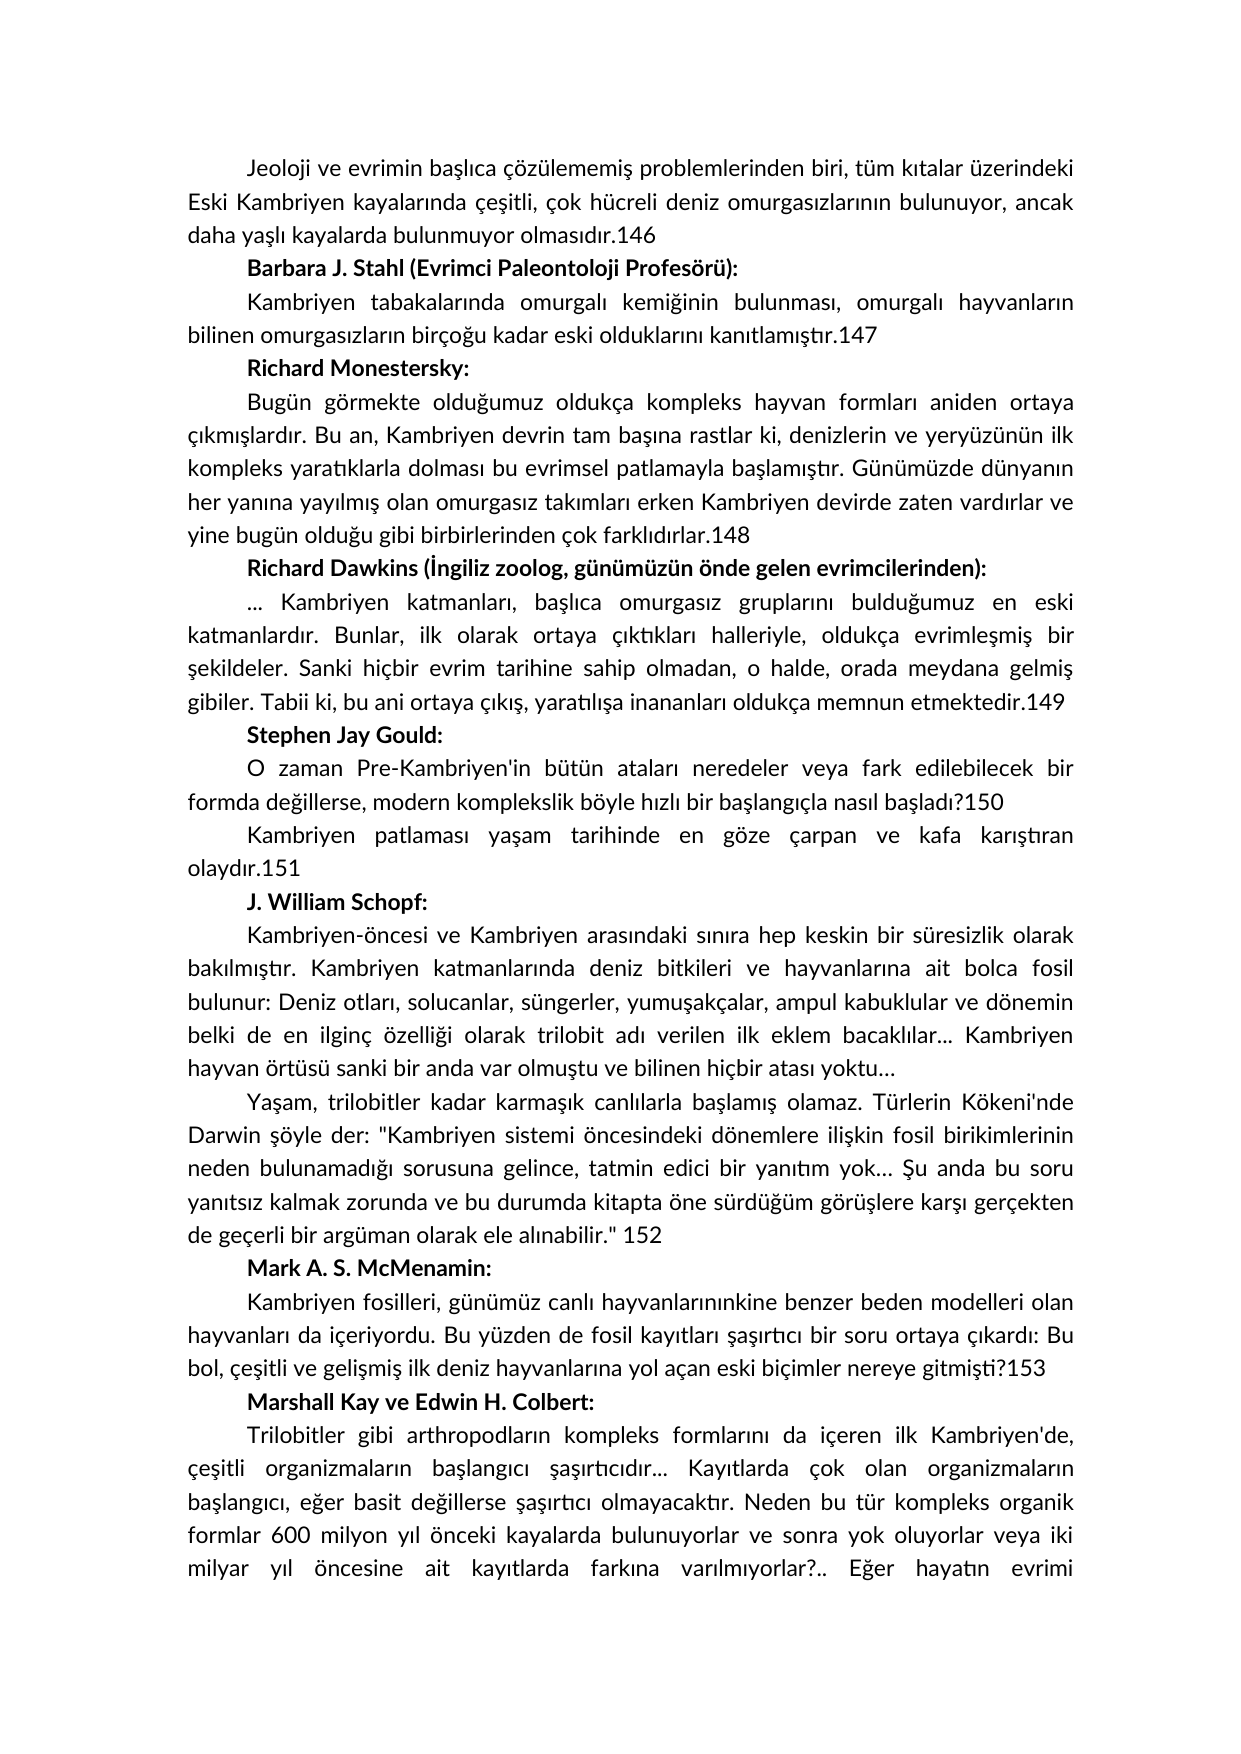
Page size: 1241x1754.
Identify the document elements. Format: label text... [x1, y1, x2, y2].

text Jeoloji ve evrimin başlıca çözülememiş problemlerinden biri, tüm kıtalar üzerindeki Eski Kambriyen kayalarında çeşitli, çok hücreli deniz omurgasızlarının bulunuyor, ancak daha yaşlı kayalarda bulunmuyor olmasıdır.146 [187, 150, 1075, 250]
text Marshall Kay ve Edwin H. Colbert: [187, 1383, 1075, 1417]
text Richard Monestersky: [187, 350, 1075, 383]
text O zaman Pre-Kambriyen'in bütün ataları neredeler veya fark edilebilecek bir formda değillerse, modern komplekslik böyle hızlı bir başlangıçla nasıl başladı?150 [187, 750, 1075, 817]
text Richard Dawkins (İngiliz zoolog, günümüzün önde gelen evrimcilerinden): [187, 550, 1075, 583]
text ... Kambriyen katmanları, başlıca omurgasız gruplarını bulduğumuz en eski katmanlardır. Bunlar, ilk olarak ortaya çıktıkları halleriyle, oldukça evrimleşmiş bir şekildeler. Sanki hiçbir evrim tarihine sahip olmadan, o halde, orada meydana gelmiş gibiler. Tabii ki, bu ani ortaya çıkış, yaratılışa inananları oldukça memnun etmektedir.149 [187, 583, 1075, 717]
text Stephen Jay Gould: [187, 717, 1075, 750]
text Bugün görmekte olduğumuz oldukça kompleks hayvan formları aniden ortaya çıkmışlardır. Bu an, Kambriyen devrin tam başına rastlar ki, denizlerin ve yeryüzünün ilk kompleks yaratıklarla dolması bu evrimsel patlamayla başlamıştır. Günümüzde dünyanın her yanına yayılmış olan omurgasız takımları erken Kambriyen devirde zaten vardırlar ve yine bugün olduğu gibi birbirlerinden çok farklıdırlar.148 [187, 383, 1075, 550]
text J. William Schopf: [187, 883, 1075, 917]
text Mark A. S. McMenamin: [187, 1250, 1075, 1283]
text Barbara J. Stahl (Evrimci Paleontoloji Profesörü): [187, 250, 1075, 283]
text Kambriyen-öncesi ve Kambriyen arasındaki sınıra hep keskin bir süresizlik olarak bakılmıştır. Kambriyen katmanlarında deniz bitkileri ve hayvanlarına ait bolca fosil bulunur: Deniz otları, solucanlar, süngerler, yumuşakçalar, ampul kabuklular ve dönemin belki de en ilginç özelliği olarak trilobit adı verilen ilk eklem bacaklılar... Kambriyen hayvan örtüsü sanki bir anda var olmuştu ve bilinen hiçbir atası yoktu… [187, 917, 1075, 1083]
text Kambriyen tabakalarında omurgalı kemiğinin bulunması, omurgalı hayvanların bilinen omurgasızların birçoğu kadar eski olduklarını kanıtlamıştır.147 [187, 283, 1075, 350]
text Trilobitler gibi arthropodların kompleks formlarını da içeren ilk Kambriyen'de, çeşitli organizmaların başlangıcı şaşırtıcıdır... Kayıtlarda çok olan organizmaların başlangıcı, eğer basit değillerse şaşırtıcı olmayacaktır. Neden bu tür kompleks organik formlar 600 milyon yıl önceki kayalarda bulunuyorlar ve sonra yok oluyorlar veya iki milyar yıl öncesine ait kayıtlarda farkına varılmıyorlar?.. Eğer hayatın evrimi [187, 1417, 1075, 1583]
text Kambriyen patlaması yaşam tarihinde en göze çarpan ve kafa karıştıran olaydır.151 [187, 817, 1075, 883]
text Yaşam, trilobitler kadar karmaşık canlılarla başlamış olamaz. Türlerin Kökeni'nde Darwin şöyle der: "Kambriyen sistemi öncesindeki dönemlere ilişkin fosil birikimlerinin neden bulunamadığı sorusuna gelince, tatmin edici bir yanıtım yok… Şu anda bu soru yanıtsız kalmak zorunda ve bu durumda kitapta öne sürdüğüm görüşlere karşı gerçekten de geçerli bir argüman olarak ele alınabilir." 152 [187, 1083, 1075, 1250]
text Kambriyen fosilleri, günümüz canlı hayvanlarınınkine benzer beden modelleri olan hayvanları da içeriyordu. Bu yüzden de fosil kayıtları şaşırtıcı bir soru ortaya çıkardı: Bu bol, çeşitli ve gelişmiş ilk deniz hayvanlarına yol açan eski biçimler nereye gitmişti?153 [187, 1283, 1075, 1383]
